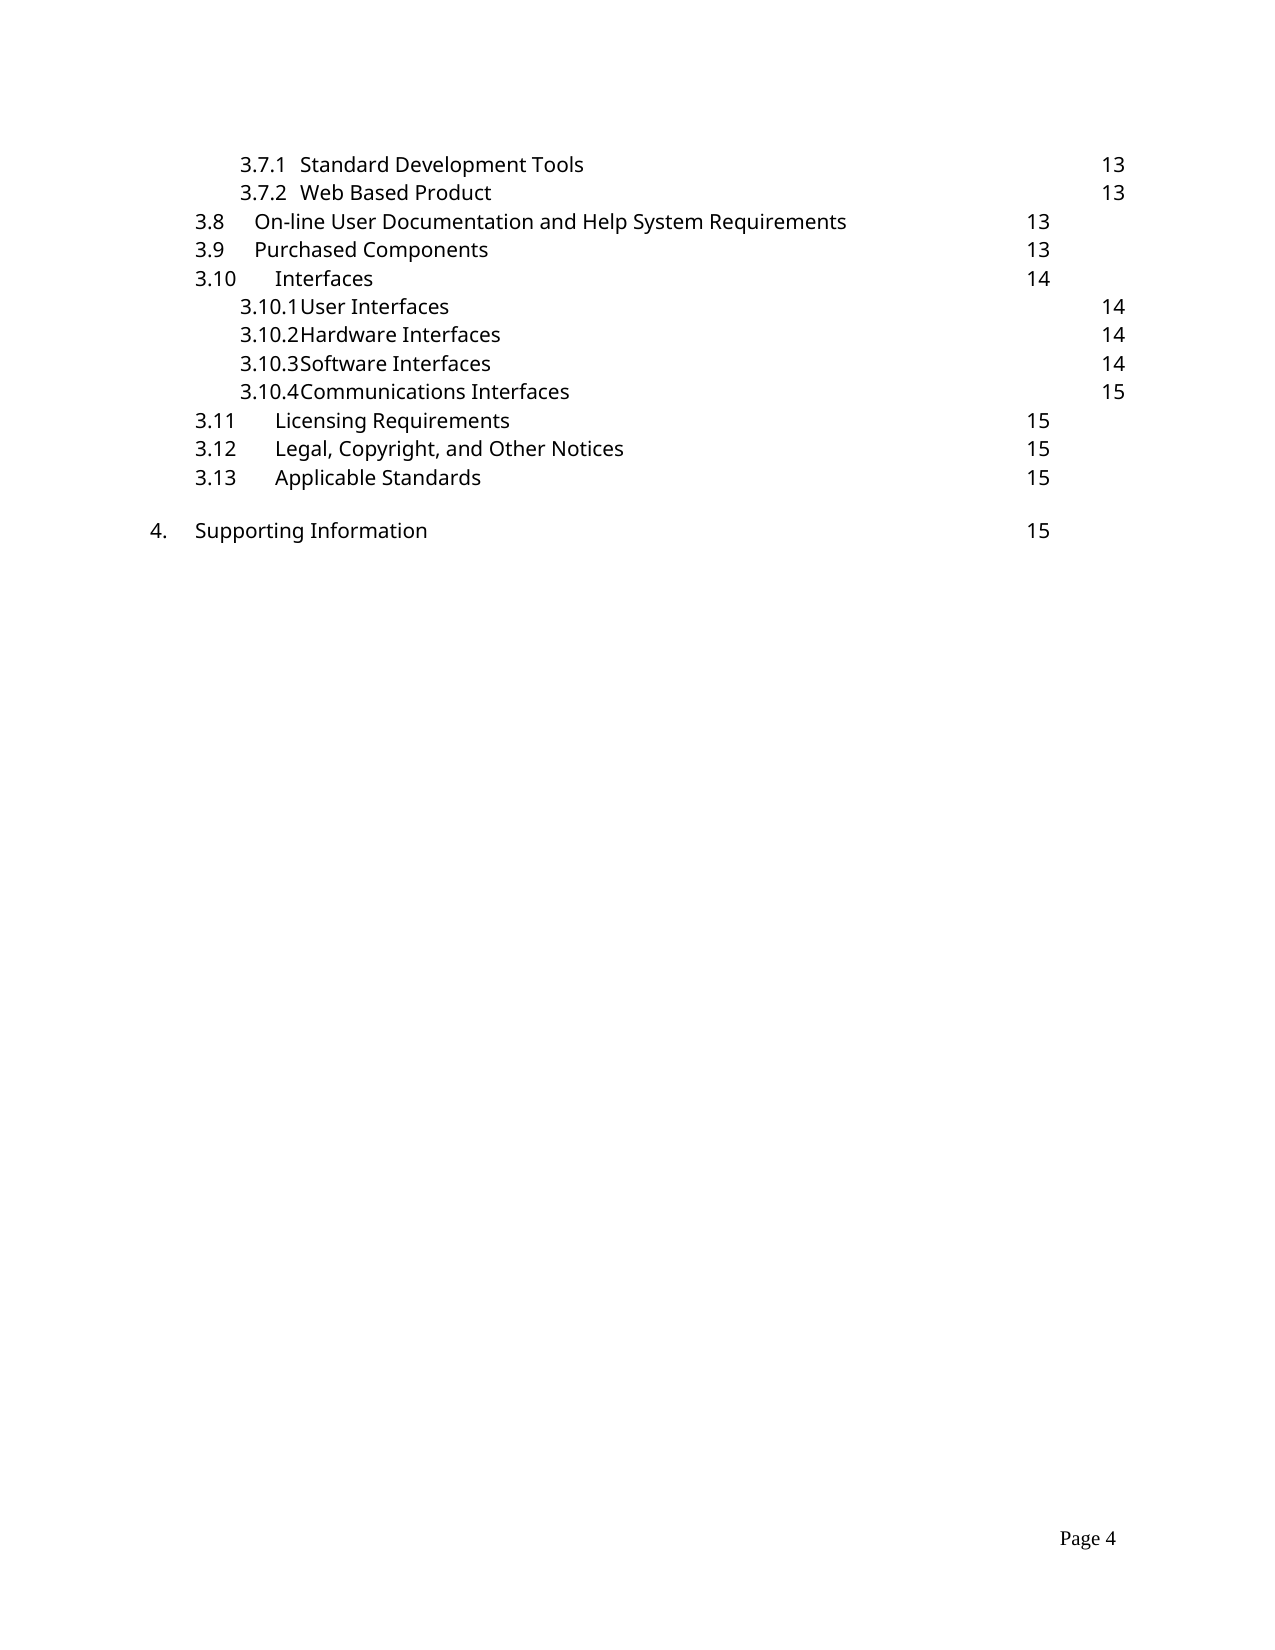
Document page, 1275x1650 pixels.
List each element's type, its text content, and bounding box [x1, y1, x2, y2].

text 3.11 Licensing Requirements 15 [195, 406, 1050, 434]
text 3.10.3 Software Interfaces 14 [240, 349, 1125, 377]
text 3.12 Legal, Copyright, and Other Notices 15 [195, 434, 1050, 463]
text 3.8 On-line User Documentation and Help System Requirements 13 [195, 207, 1050, 235]
text 3.13 Applicable Standards 15 [195, 463, 1050, 491]
text 3.7.1 Standard Development Tools 13 [240, 150, 1125, 178]
text 3.10 Interfaces 14 [195, 264, 1050, 292]
text 3.7.2 Web Based Product 13 [240, 178, 1125, 207]
text 4. Supporting Information 15 [150, 516, 1050, 545]
text 3.9 Purchased Components 13 [195, 235, 1050, 264]
text 3.10.4 Communications Interfaces 15 [240, 377, 1125, 406]
text 3.10.1 User Interfaces 14 [240, 292, 1125, 321]
text 3.10.2 Hardware Interfaces 14 [240, 321, 1125, 349]
